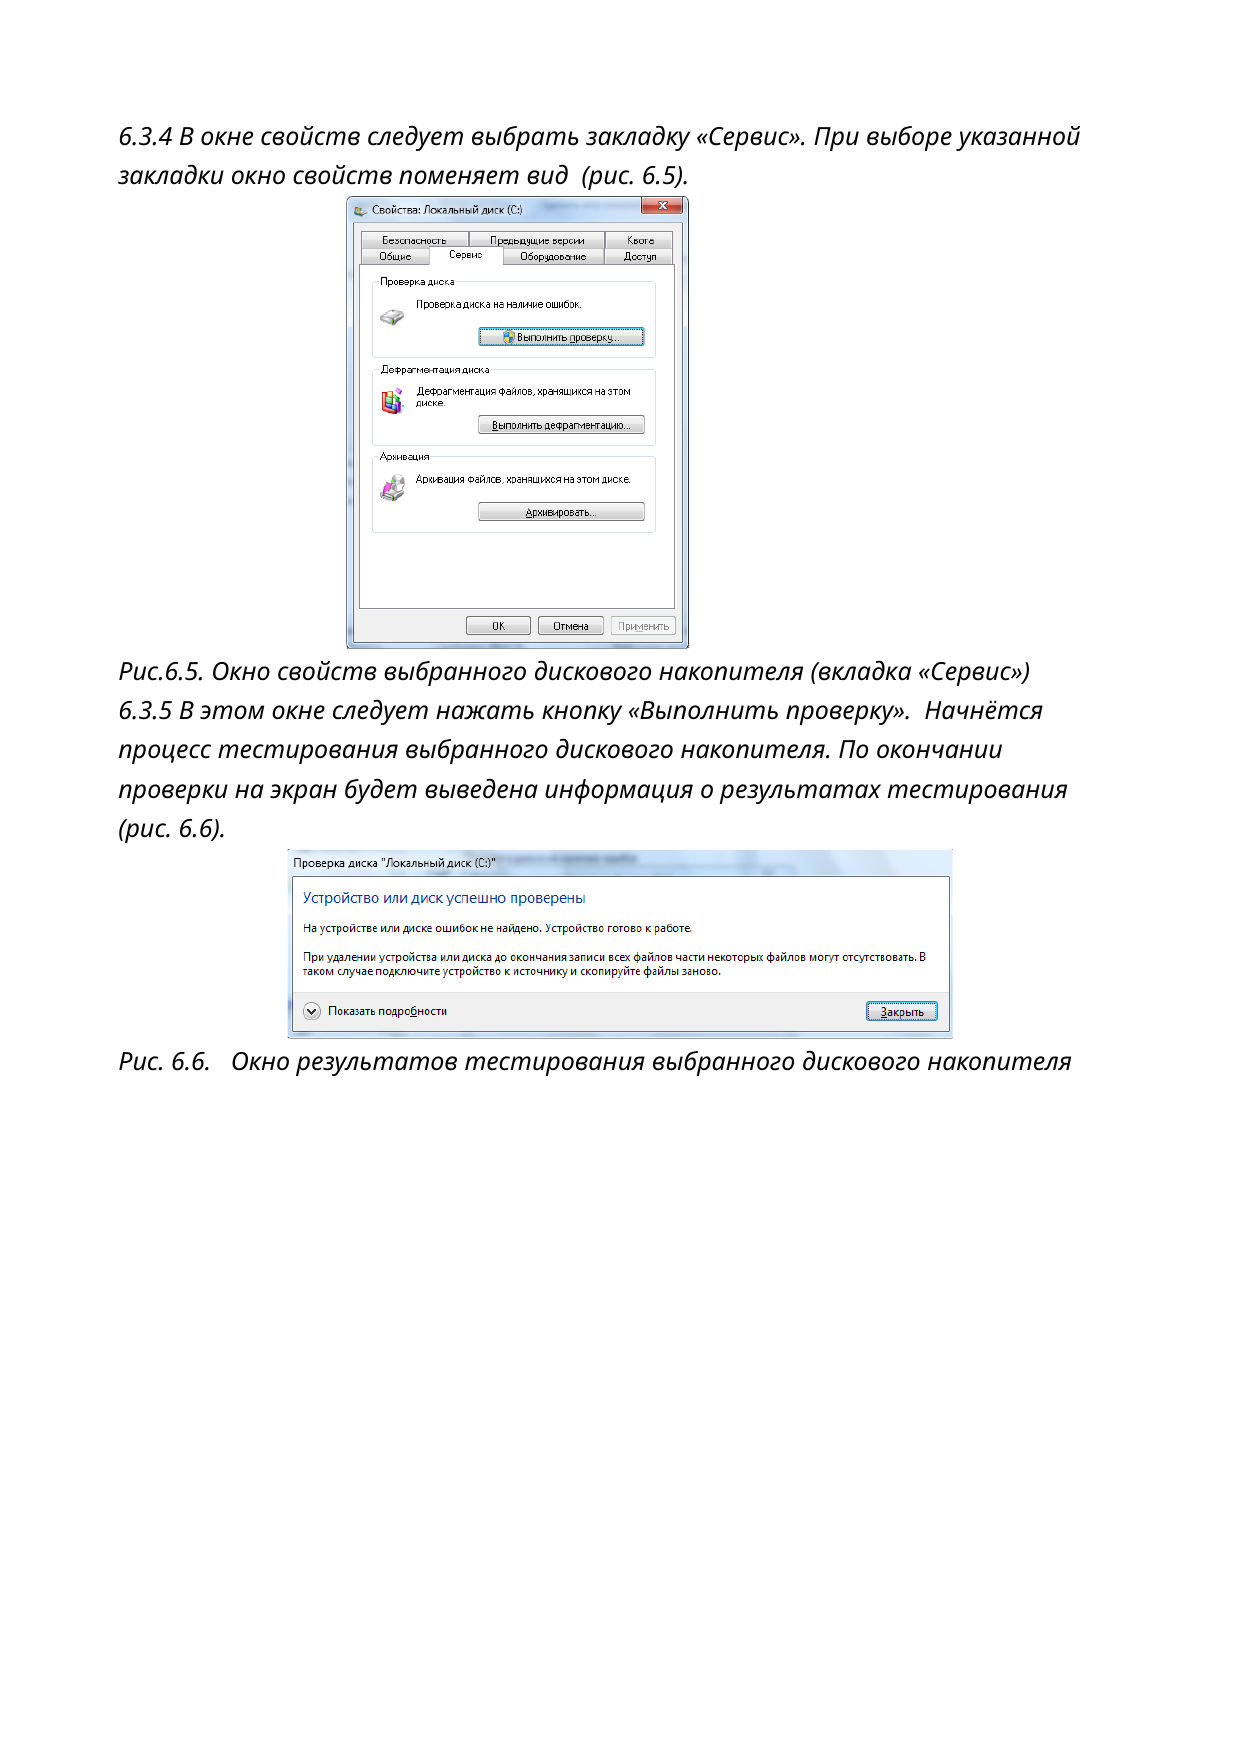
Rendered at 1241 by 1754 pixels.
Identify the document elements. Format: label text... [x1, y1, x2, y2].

picture [346, 196, 894, 649]
text Рис.6.5. Окно свойств выбранного дискового накопителя (вкладка «Сервис») [118, 654, 1122, 688]
picture [287, 849, 953, 1039]
text 6.3.4 В окне свойств следует выбрать закладку «Сервис». При выборе указанной закладки окно свойств поменяет вид (рис. 6.5). [118, 118, 1122, 191]
text 6.3.5 В этом окне следует нажать кнопку «Выполнить проверку». Начнётся процесс тестирования выбранного дискового накопителя. По окончании проверки на экран будет выведена информация о результатах тестирования (рис. 6.6). [118, 693, 1122, 844]
text Рис. 6.6. Окно результатов тестирования выбранного дискового накопителя [118, 1044, 1122, 1078]
